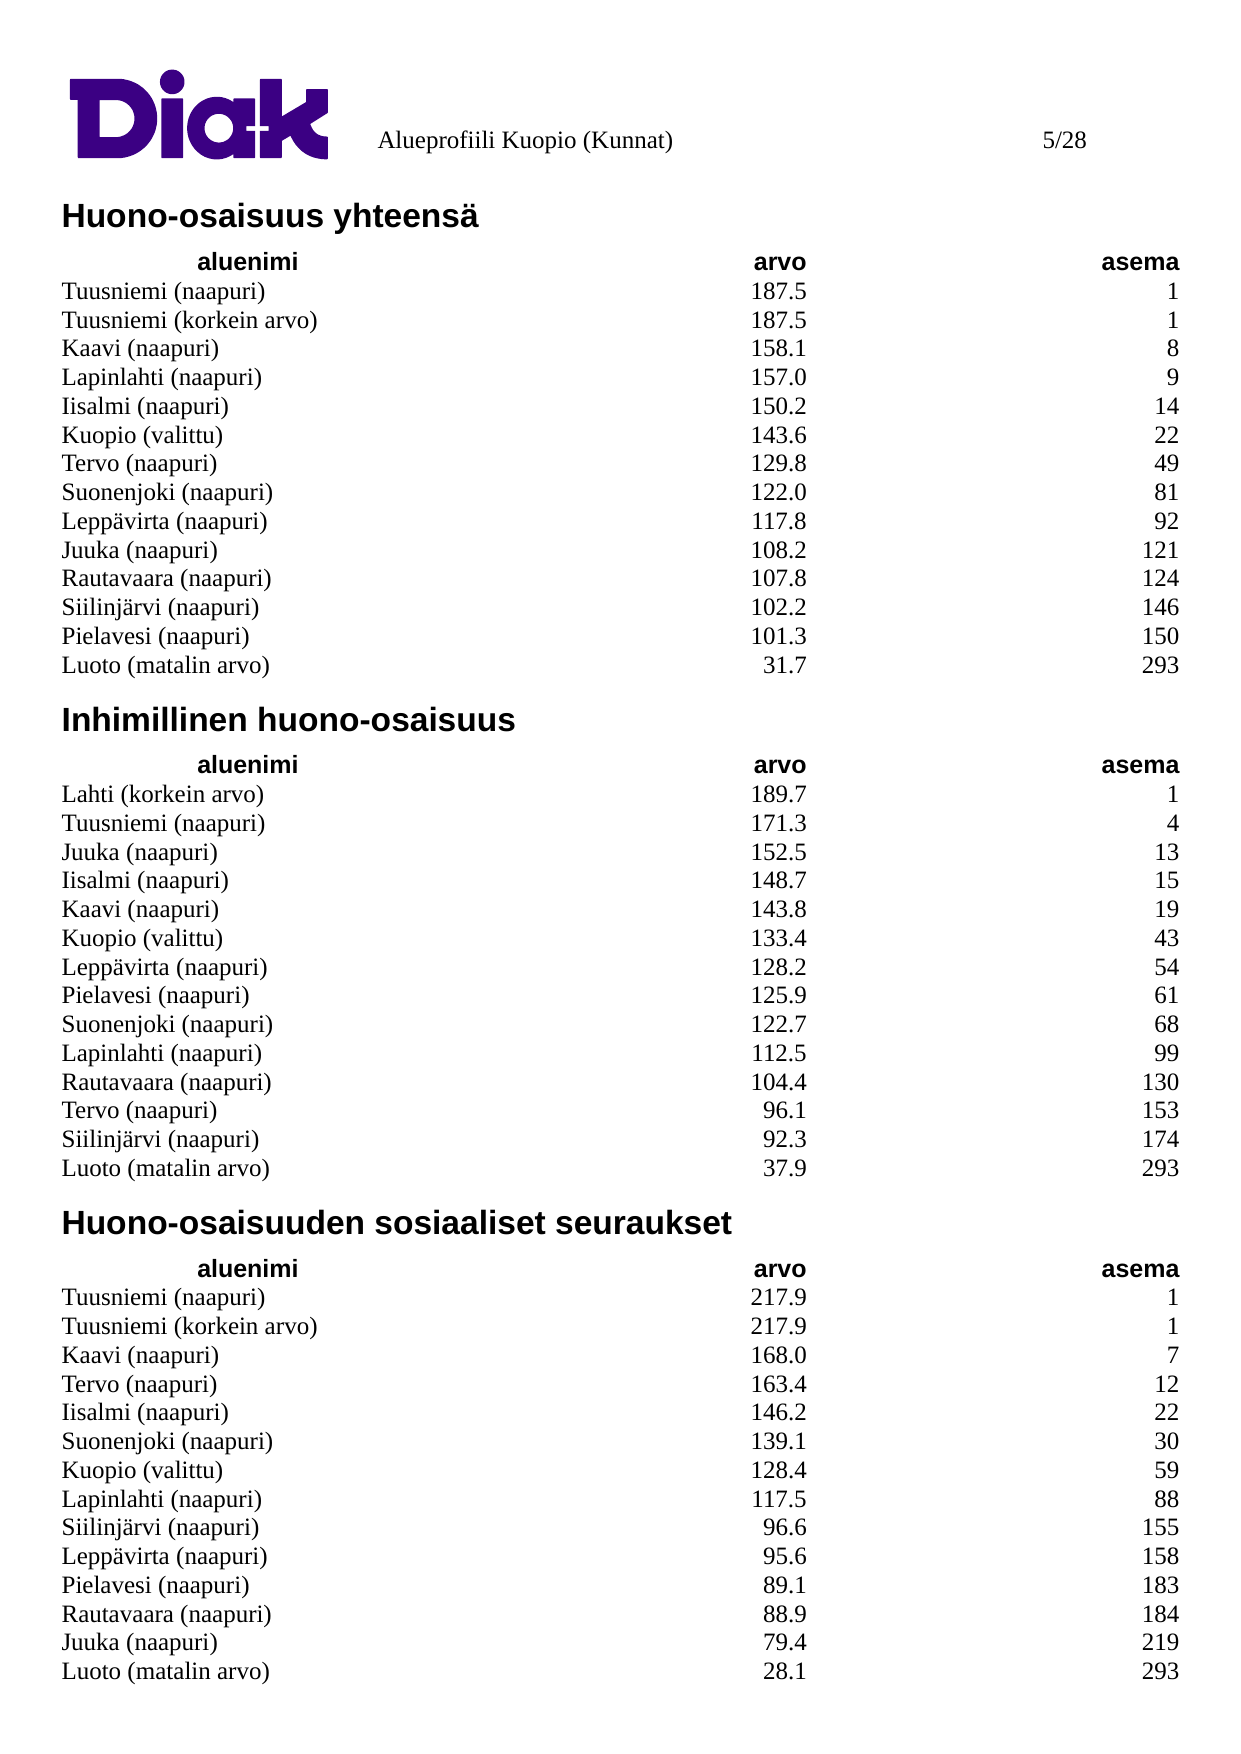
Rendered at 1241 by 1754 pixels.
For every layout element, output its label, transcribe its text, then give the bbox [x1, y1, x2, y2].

table_cell Tuusniemi (korkein arvo) [61, 1311, 434, 1340]
table_cell Iisalmi (naapuri) [61, 391, 434, 420]
table_cell Juuka (naapuri) [61, 837, 434, 866]
table_cell 153 [806, 1096, 1179, 1124]
table_cell 13 [806, 837, 1179, 866]
table_cell Kaavi (naapuri) [61, 1340, 434, 1369]
table_cell 117.8 [434, 506, 806, 535]
table_header aluenimi [61, 1254, 434, 1282]
table_cell 139.1 [434, 1426, 806, 1455]
table_cell 12 [806, 1369, 1179, 1397]
table_cell Tuusniemi (naapuri) [61, 1283, 434, 1311]
table_cell 184 [806, 1599, 1179, 1627]
table_cell 108.2 [434, 535, 806, 563]
table_cell 219 [806, 1628, 1179, 1656]
table_cell 28.1 [434, 1656, 806, 1685]
table_cell 59 [806, 1455, 1179, 1484]
table_cell 19 [806, 894, 1179, 923]
table_cell Tervo (naapuri) [61, 1369, 434, 1397]
table_header arvo [434, 751, 806, 779]
table_cell Tuusniemi (korkein arvo) [61, 305, 434, 333]
table_cell 168.0 [434, 1340, 806, 1369]
table_cell 37.9 [434, 1153, 806, 1182]
subtitle Huono-osaisuuden sosiaaliset seuraukset [61, 1203, 1179, 1241]
subtitle Inhimillinen huono-osaisuus [61, 699, 1179, 738]
table_cell 293 [806, 650, 1179, 678]
table_cell 293 [806, 1656, 1179, 1685]
table_cell Lapinlahti (naapuri) [61, 1484, 434, 1512]
table_cell 122.0 [434, 477, 806, 506]
table_cell Suonenjoki (naapuri) [61, 1426, 434, 1455]
table_cell 92.3 [434, 1124, 806, 1153]
table_cell 1 [806, 305, 1179, 333]
table_cell Kuopio (valittu) [61, 420, 434, 448]
table_cell 96.1 [434, 1096, 806, 1124]
table_cell 143.8 [434, 894, 806, 923]
table_cell Leppävirta (naapuri) [61, 952, 434, 981]
table_cell 43 [806, 923, 1179, 952]
table_cell Lapinlahti (naapuri) [61, 1038, 434, 1067]
table_cell 124 [806, 564, 1179, 592]
table_cell 128.2 [434, 952, 806, 981]
table_cell Luoto (matalin arvo) [61, 1656, 434, 1685]
table_cell Kaavi (naapuri) [61, 334, 434, 362]
table_cell 148.7 [434, 866, 806, 894]
table_cell 9 [806, 362, 1179, 391]
table_cell 22 [806, 1398, 1179, 1426]
table_cell Tervo (naapuri) [61, 1096, 434, 1124]
table_cell 187.5 [434, 305, 806, 333]
table_cell 89.1 [434, 1570, 806, 1599]
table_header asema [806, 1254, 1179, 1282]
table_cell Siilinjärvi (naapuri) [61, 1124, 434, 1153]
table_cell Luoto (matalin arvo) [61, 1153, 434, 1182]
table_header asema [806, 751, 1179, 779]
subtitle Huono-osaisuus yhteensä [61, 196, 1179, 235]
table_cell 104.4 [434, 1067, 806, 1096]
table_cell Juuka (naapuri) [61, 535, 434, 563]
table_cell Rautavaara (naapuri) [61, 1067, 434, 1096]
table_cell Suonenjoki (naapuri) [61, 1009, 434, 1038]
table_cell Pielavesi (naapuri) [61, 621, 434, 650]
table_cell 293 [806, 1153, 1179, 1182]
table_cell 30 [806, 1426, 1179, 1455]
table_cell 189.7 [434, 779, 806, 808]
table_cell 22 [806, 420, 1179, 448]
table_cell 4 [806, 808, 1179, 837]
table_cell Kuopio (valittu) [61, 1455, 434, 1484]
table_header asema [806, 247, 1179, 276]
table_cell Iisalmi (naapuri) [61, 1398, 434, 1426]
table_cell 49 [806, 449, 1179, 477]
table_cell 54 [806, 952, 1179, 981]
table_cell 92 [806, 506, 1179, 535]
table_cell 129.8 [434, 449, 806, 477]
table_cell Lapinlahti (naapuri) [61, 362, 434, 391]
table_cell Pielavesi (naapuri) [61, 981, 434, 1009]
table_cell Rautavaara (naapuri) [61, 564, 434, 592]
table_cell 150 [806, 621, 1179, 650]
table_cell 155 [806, 1513, 1179, 1541]
table_header arvo [434, 1254, 806, 1282]
table_cell 121 [806, 535, 1179, 563]
table_cell 31.7 [434, 650, 806, 678]
table_cell 125.9 [434, 981, 806, 1009]
table_cell 157.0 [434, 362, 806, 391]
table_cell 163.4 [434, 1369, 806, 1397]
table_cell 150.2 [434, 391, 806, 420]
table_cell 79.4 [434, 1628, 806, 1656]
table_cell 174 [806, 1124, 1179, 1153]
table_cell 171.3 [434, 808, 806, 837]
table_cell Tuusniemi (naapuri) [61, 808, 434, 837]
table_cell Lahti (korkein arvo) [61, 779, 434, 808]
table_cell 7 [806, 1340, 1179, 1369]
table_cell 88 [806, 1484, 1179, 1512]
table_cell 88.9 [434, 1599, 806, 1627]
table_cell 122.7 [434, 1009, 806, 1038]
table_cell 1 [806, 779, 1179, 808]
table_cell 217.9 [434, 1311, 806, 1340]
table_cell 68 [806, 1009, 1179, 1038]
table_cell 112.5 [434, 1038, 806, 1067]
table_cell 107.8 [434, 564, 806, 592]
table_cell 128.4 [434, 1455, 806, 1484]
table_cell Leppävirta (naapuri) [61, 506, 434, 535]
table_cell 183 [806, 1570, 1179, 1599]
table_header aluenimi [61, 247, 434, 276]
table_cell 101.3 [434, 621, 806, 650]
table_cell Tervo (naapuri) [61, 449, 434, 477]
table_cell 15 [806, 866, 1179, 894]
table_cell 1 [806, 276, 1179, 305]
table_cell Rautavaara (naapuri) [61, 1599, 434, 1627]
table_cell Iisalmi (naapuri) [61, 866, 434, 894]
table_header arvo [434, 247, 806, 276]
table_cell 217.9 [434, 1283, 806, 1311]
table_cell 152.5 [434, 837, 806, 866]
table_cell 61 [806, 981, 1179, 1009]
table_cell Pielavesi (naapuri) [61, 1570, 434, 1599]
table_cell Kaavi (naapuri) [61, 894, 434, 923]
table_cell Luoto (matalin arvo) [61, 650, 434, 678]
table_cell 187.5 [434, 276, 806, 305]
table_cell 158 [806, 1541, 1179, 1570]
table_cell 81 [806, 477, 1179, 506]
table_cell 1 [806, 1283, 1179, 1311]
table_cell 95.6 [434, 1541, 806, 1570]
table_cell 1 [806, 1311, 1179, 1340]
table_cell Kuopio (valittu) [61, 923, 434, 952]
table_cell Leppävirta (naapuri) [61, 1541, 434, 1570]
table_cell Juuka (naapuri) [61, 1628, 434, 1656]
table_cell Tuusniemi (naapuri) [61, 276, 434, 305]
table_cell 133.4 [434, 923, 806, 952]
table_cell Suonenjoki (naapuri) [61, 477, 434, 506]
table_cell 143.6 [434, 420, 806, 448]
table_cell 158.1 [434, 334, 806, 362]
table_cell 102.2 [434, 592, 806, 621]
table_cell 8 [806, 334, 1179, 362]
table_header aluenimi [61, 751, 434, 779]
table_cell 99 [806, 1038, 1179, 1067]
table_cell 146 [806, 592, 1179, 621]
table_cell Siilinjärvi (naapuri) [61, 592, 434, 621]
table_cell 96.6 [434, 1513, 806, 1541]
table_cell 117.5 [434, 1484, 806, 1512]
table_cell 14 [806, 391, 1179, 420]
table_cell Siilinjärvi (naapuri) [61, 1513, 434, 1541]
table_cell 146.2 [434, 1398, 806, 1426]
table_cell 130 [806, 1067, 1179, 1096]
